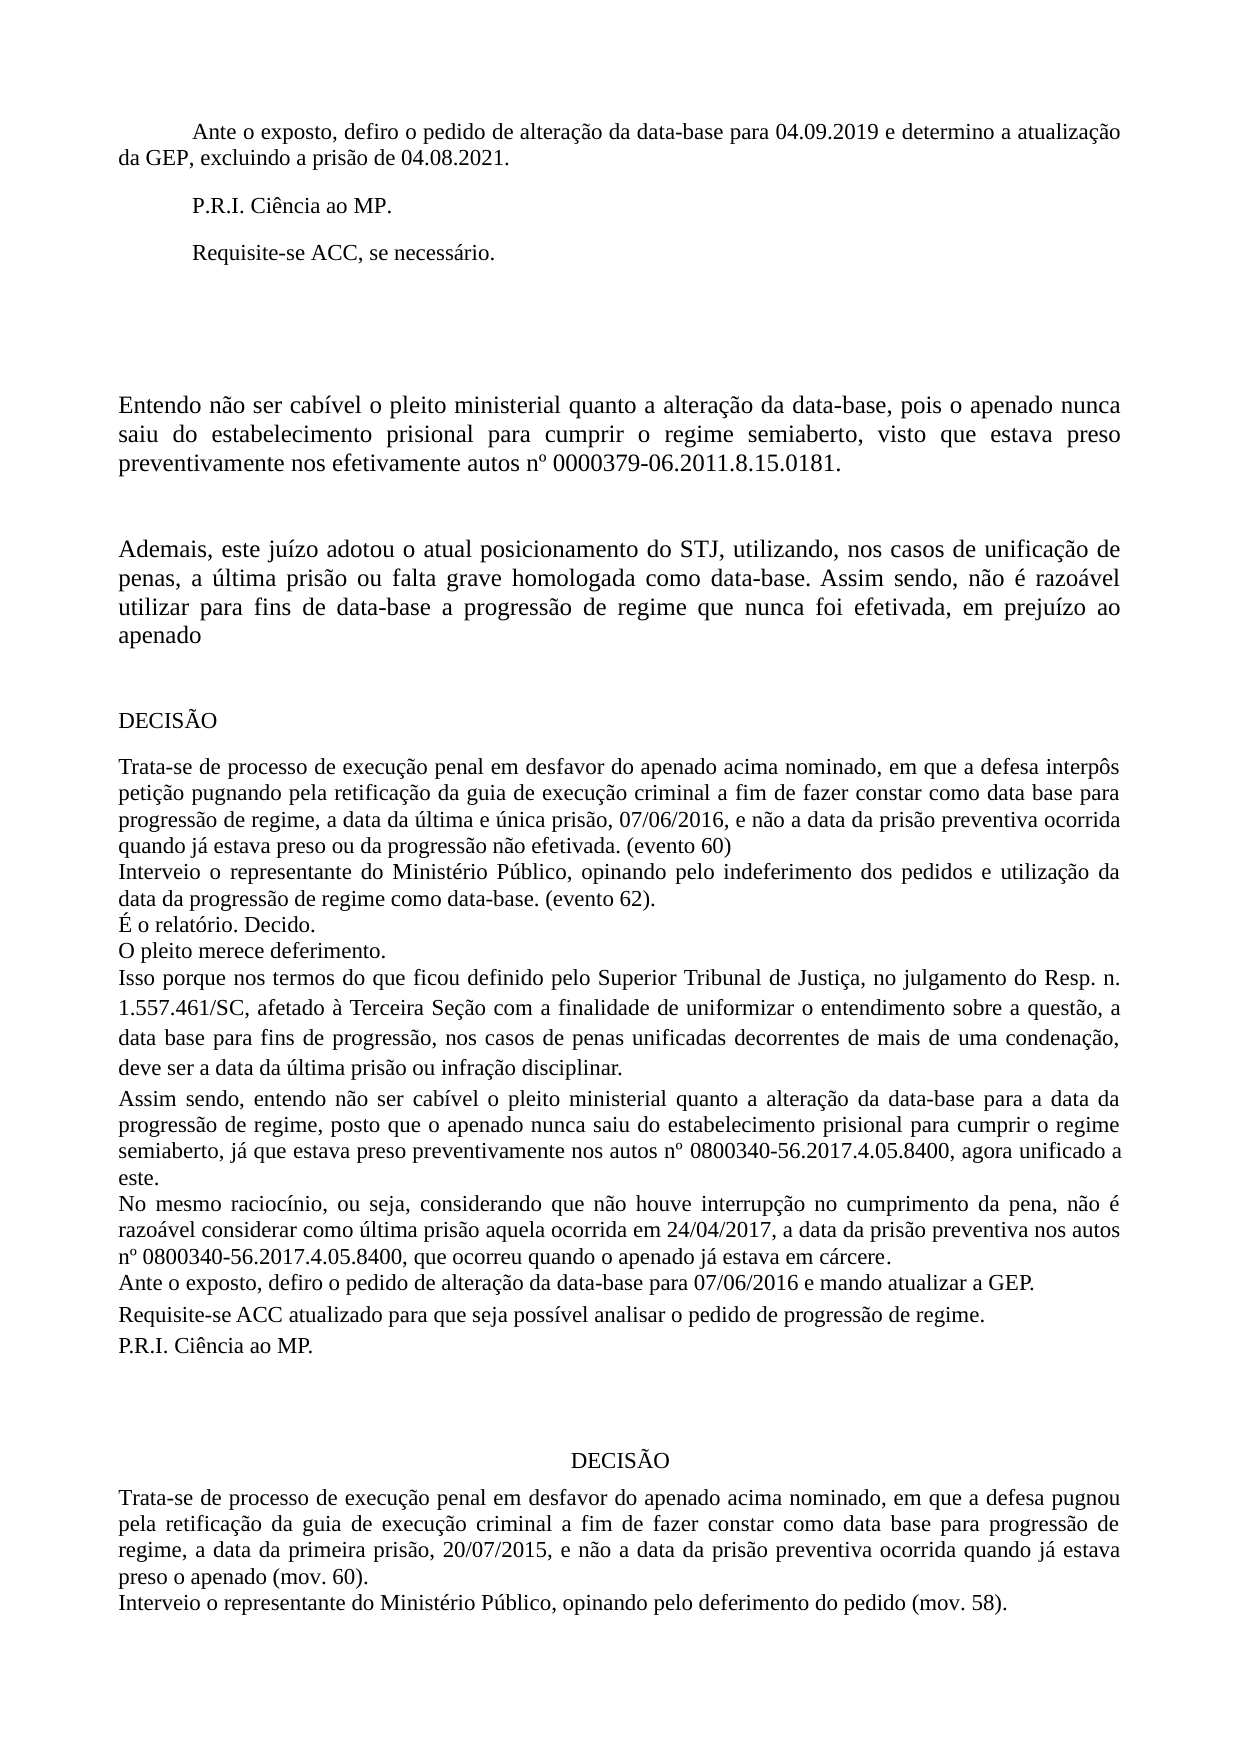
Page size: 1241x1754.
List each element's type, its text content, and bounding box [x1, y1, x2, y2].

text P.R.I. Ciência ao MP. [118, 1332, 1122, 1359]
text P.R.I. Ciência ao MP. [118, 192, 1122, 218]
text Trata-se de processo de execução penal em desfavor do apenado acima nominado, em que a defesa pugnou pela retificação da guia de execução criminal a fim de fazer constar como data base para progressão de regime, a data da primeira prisão, 20/07/2015, e não a data da prisão preventiva ocorrida quando já estava preso o apenado (mov. 60). [118, 1484, 1122, 1589]
text Trata-se de processo de execução penal em desfavor do apenado acima nominado, em que a defesa interpôs petição pugnando pela retificação da guia de execução criminal a fim de fazer constar como data base para progressão de regime, a data da última e única prisão, 07/06/2016, e não a data da prisão preventiva ocorrida quando já estava preso ou da progressão não efetivada. (evento 60) [118, 753, 1122, 858]
text Requisite-se ACC atualizado para que seja possível analisar o pedido de progressão de regime. [118, 1301, 1122, 1327]
text Requisite-se ACC, se necessário. [118, 239, 1122, 265]
text Entendo não ser cabível o pleito ministerial quanto a alteração da data-base, pois o apenado nunca saiu do estabelecimento prisional para cumprir o regime semiaberto, visto que estava preso preventivamente nos efetivamente autos nº 0000379-06.2011.8.15.0181. [118, 391, 1122, 477]
text DECISÃO [118, 707, 1122, 733]
text Isso porque nos termos do que ficou definido pelo Superior Tribunal de Justiça, no julgamento do Resp. n. 1.557.461/SC, afetado à Terceira Seção com a finalidade de uniformizar o entendimento sobre a questão, a data base para fins de progressão, nos casos de penas unificadas decorrentes de mais de uma condenação, deve ser a data da última prisão ou infração disciplinar. [118, 964, 1122, 1081]
text No mesmo raciocínio, ou seja, considerando que não houve interrupção no cumprimento da pena, não é razoável considerar como última prisão aquela ocorrida em 24/04/2017, a data da prisão preventiva nos autos nº 0800340-56.2017.4.05.8400, que ocorreu quando o apenado já estava em cárcere. [118, 1190, 1122, 1269]
text Assim sendo, entendo não ser cabível o pleito ministerial quanto a alteração da data-base para a data da progressão de regime, posto que o apenado nunca saiu do estabelecimento prisional para cumprir o regime semiaberto, já que estava preso preventivamente nos autos nº 0800340-56.2017.4.05.8400, agora unificado a este. [118, 1085, 1122, 1190]
text Ante o exposto, defiro o pedido de alteração da data-base para 04.09.2019 e determino a atualização da GEP, excluindo a prisão de 04.08.2021. [118, 118, 1122, 171]
text Interveio o representante do Ministério Público, opinando pelo indeferimento dos pedidos e utilização da data da progressão de regime como data-base. (evento 62). [118, 858, 1122, 911]
text Interveio o representante do Ministério Público, opinando pelo deferimento do pedido (mov. 58). [118, 1589, 1122, 1616]
text Ademais, este juízo adotou o atual posicionamento do STJ, utilizando, nos casos de unificação de penas, a última prisão ou falta grave homologada como data-base. Assim sendo, não é razoável utilizar para fins de data-base a progressão de regime que nunca foi efetivada, em prejuízo ao apenado [118, 534, 1122, 649]
text É o relatório. Decido. [118, 911, 1122, 937]
text Ante o exposto, defiro o pedido de alteração da data-base para 07/06/2016 e mando atualizar a GEP. [118, 1269, 1122, 1296]
text DECISÃO [118, 1447, 1122, 1473]
text O pleito merece deferimento. [118, 937, 1122, 964]
